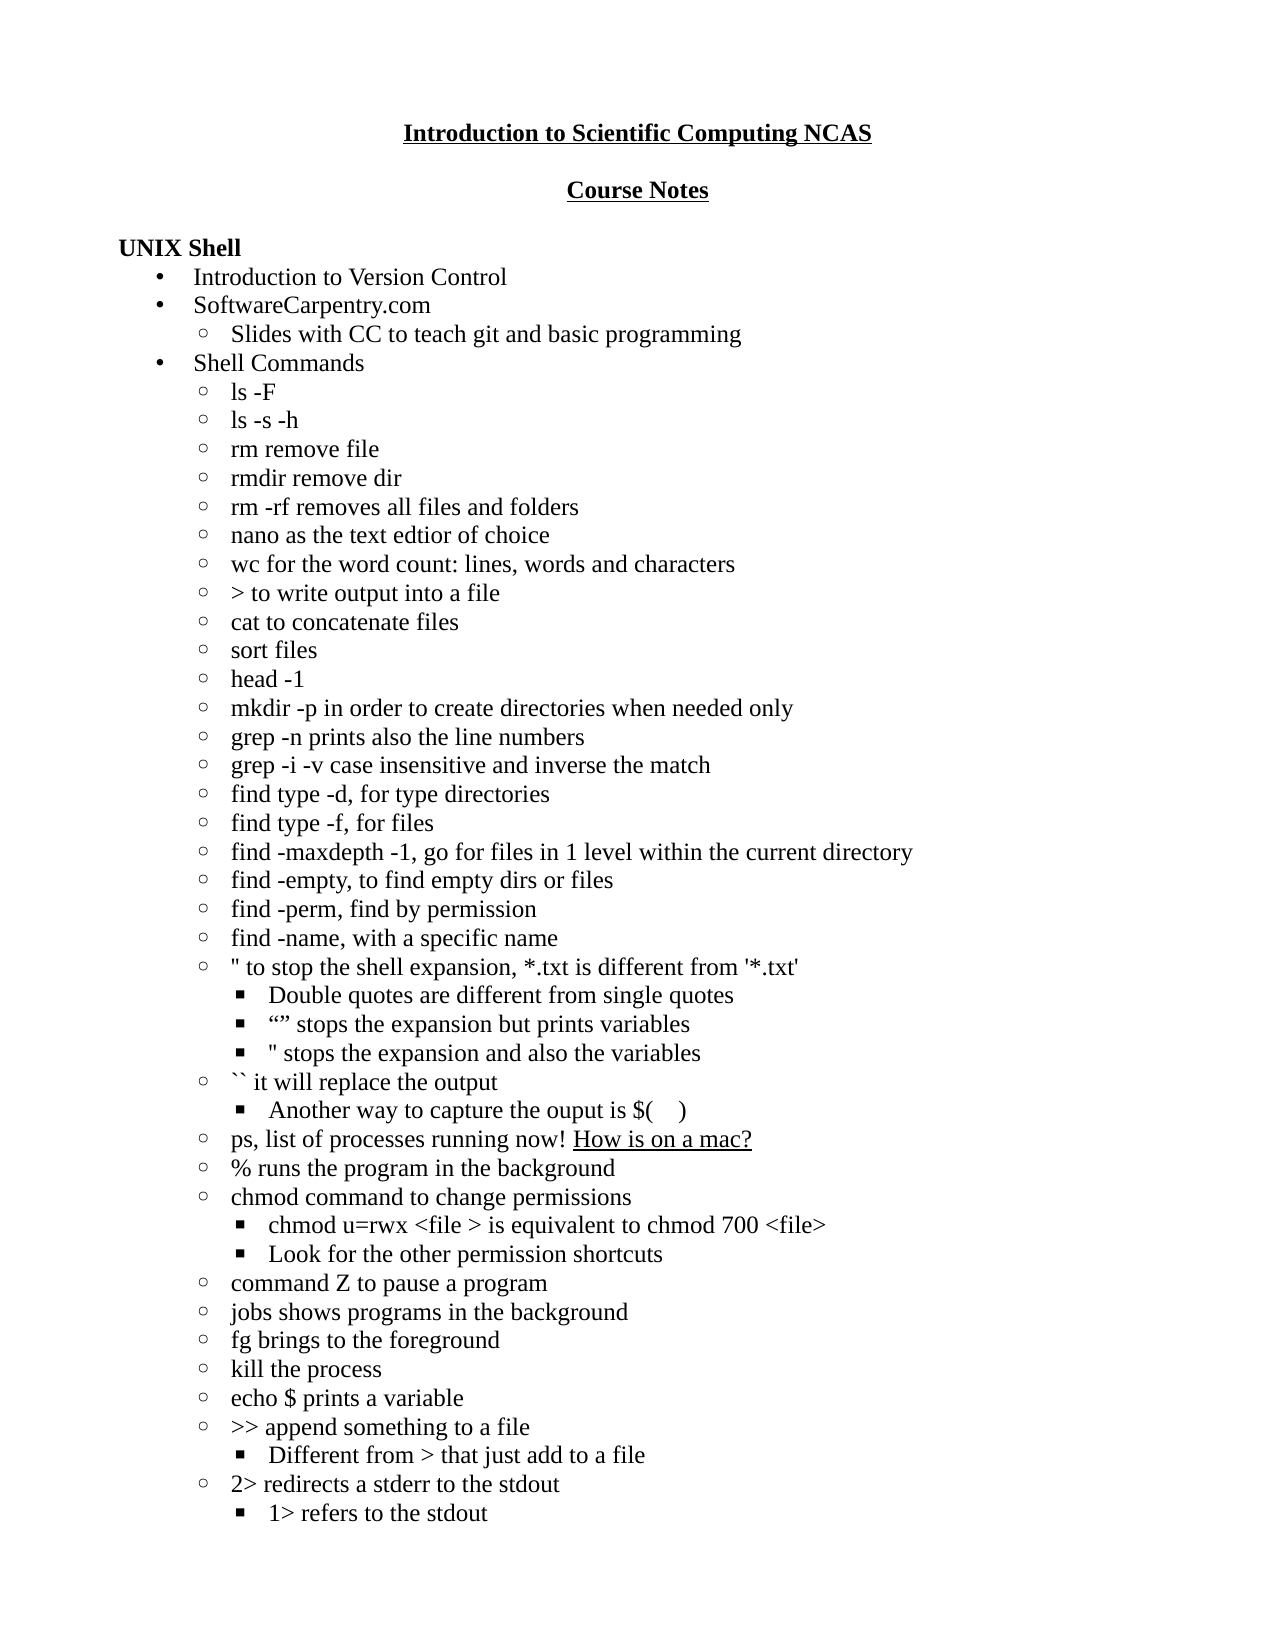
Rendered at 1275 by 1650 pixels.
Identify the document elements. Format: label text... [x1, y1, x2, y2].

list 1> refers to the stdout [231, 1498, 1157, 1527]
list 2> redirects a stderr to the stdout [193, 1469, 1157, 1498]
list find -perm, find by permission [193, 894, 1157, 923]
list find type -d, for type directories [193, 779, 1157, 808]
list '' to stop the shell expansion, *.txt is different from '*.txt' [193, 952, 1157, 981]
list find -maxdepth -1, go for files in 1 level within the current directory [193, 837, 1157, 866]
list ls -s -h [193, 406, 1157, 434]
list grep -n prints also the line numbers [193, 722, 1157, 751]
list SoftwareCarpentry.com [156, 291, 1157, 319]
list command Z to pause a program [193, 1268, 1157, 1297]
list sort files [193, 636, 1157, 664]
list Different from > that just add to a file [231, 1441, 1157, 1469]
list Shell Commands [156, 348, 1157, 377]
list fg brings to the foreground [193, 1326, 1157, 1354]
list echo $ prints a variable [193, 1383, 1157, 1412]
list rm remove file [193, 434, 1157, 463]
list Look for the other permission shortcuts [231, 1239, 1157, 1268]
list Introduction to Version Control [156, 262, 1157, 291]
list `` it will replace the output [193, 1067, 1157, 1096]
list ps, list of processes running now! How is on a mac? [193, 1124, 1157, 1153]
list cat to concatenate files [193, 607, 1157, 636]
text Course Notes [118, 176, 1157, 204]
list ls -F [193, 377, 1157, 406]
list “” stops the expansion but prints variables [231, 1009, 1157, 1038]
list Another way to capture the ouput is $( ) [231, 1096, 1157, 1124]
list >> append something to a file [193, 1412, 1157, 1441]
list find -empty, to find empty dirs or files [193, 866, 1157, 894]
list chmod command to change permissions [193, 1182, 1157, 1211]
text Introduction to Scientific Computing NCAS [118, 118, 1157, 147]
text UNIX Shell [118, 233, 1157, 262]
list '' stops the expansion and also the variables [231, 1038, 1157, 1067]
list wc for the word count: lines, words and characters [193, 549, 1157, 578]
list rmdir remove dir [193, 463, 1157, 492]
list % runs the program in the background [193, 1153, 1157, 1182]
list head -1 [193, 664, 1157, 693]
list mkdir -p in order to create directories when needed only [193, 693, 1157, 722]
list > to write output into a file [193, 578, 1157, 607]
list jobs shows programs in the background [193, 1297, 1157, 1326]
list find type -f, for files [193, 808, 1157, 837]
list rm -rf removes all files and folders [193, 492, 1157, 521]
list chmod u=rwx <file > is equivalent to chmod 700 <file> [231, 1211, 1157, 1239]
list kill the process [193, 1354, 1157, 1383]
list nano as the text edtior of choice [193, 521, 1157, 549]
list Double quotes are different from single quotes [231, 981, 1157, 1009]
list Slides with CC to teach git and basic programming [193, 319, 1157, 348]
list find -name, with a specific name [193, 923, 1157, 952]
list grep -i -v case insensitive and inverse the match [193, 751, 1157, 779]
